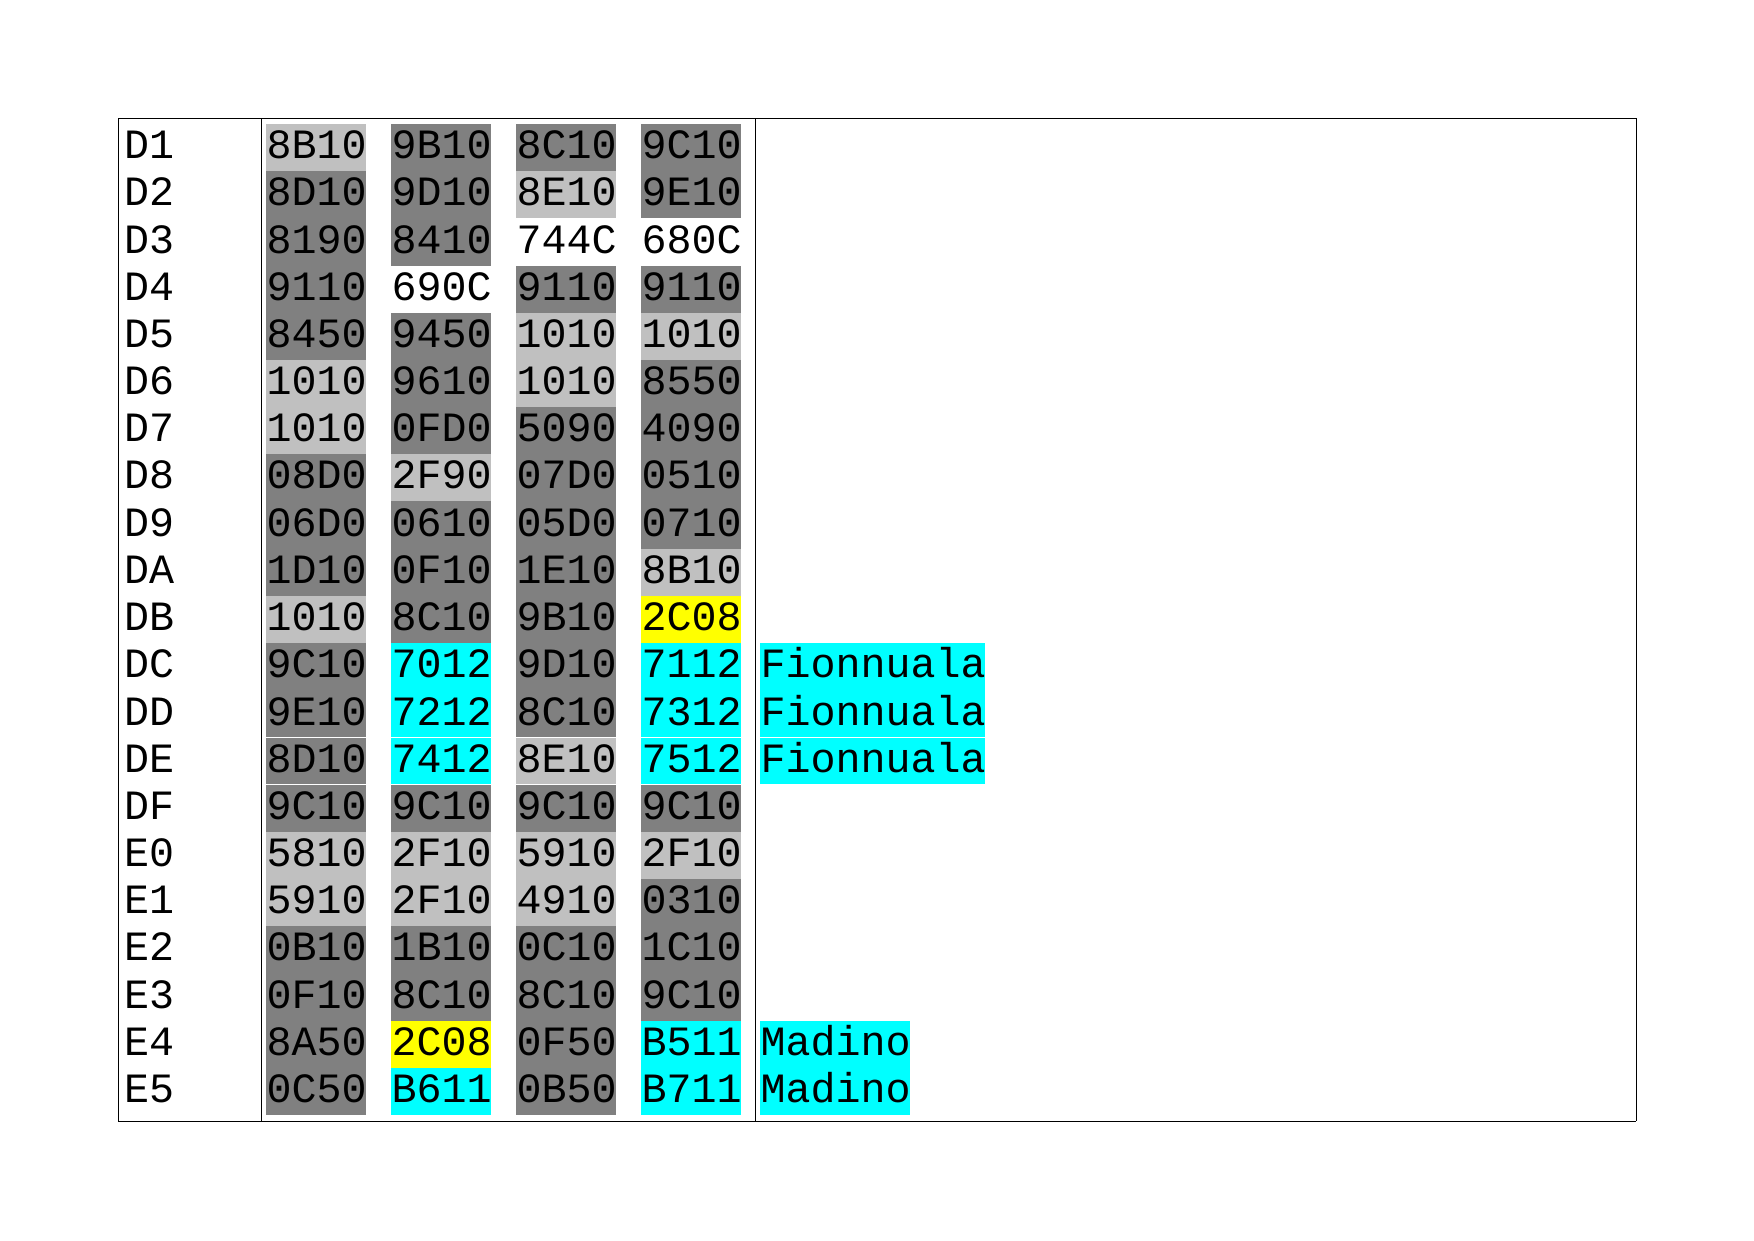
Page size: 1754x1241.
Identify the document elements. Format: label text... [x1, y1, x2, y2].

table_header 8B10 9B10 8C10 9C10 8D10 9D10 8E10 9E10 8190 8410 744C 680C 9110 690C 9110 9110 8450 9450 1010 1010 1010 9610 1010 8550 1010 0FD0 5090 4090 08D0 2F90 07D0 0510 06D0 0610 05D0 0710 1D10 0F10 1E10 8B10 1010 8C10 9B10 2C08 9C10 7012 9D10 7112 9E10 7212 8C10 7312 8D10 7412 8E10 7512 9C10 9C10 9C10 9C10 5810 2F10 5910 2F10 5910 2F10 4910 0310 0B10 1B10 0C10 1C10 0F10 8C10 8C10 9C10 8A50 2C08 0F50 B511 0C50 B611 0B50 B711 [262, 119, 755, 1121]
table_header D1 D2 D3 D4 D5 D6 D7 D8 D9 DA DB DC DD DE DF E0 E1 E2 E3 E4 E5 [119, 119, 261, 1121]
table_header Fionnuala Fionnuala Fionnuala Madino Madino [756, 119, 1636, 1121]
